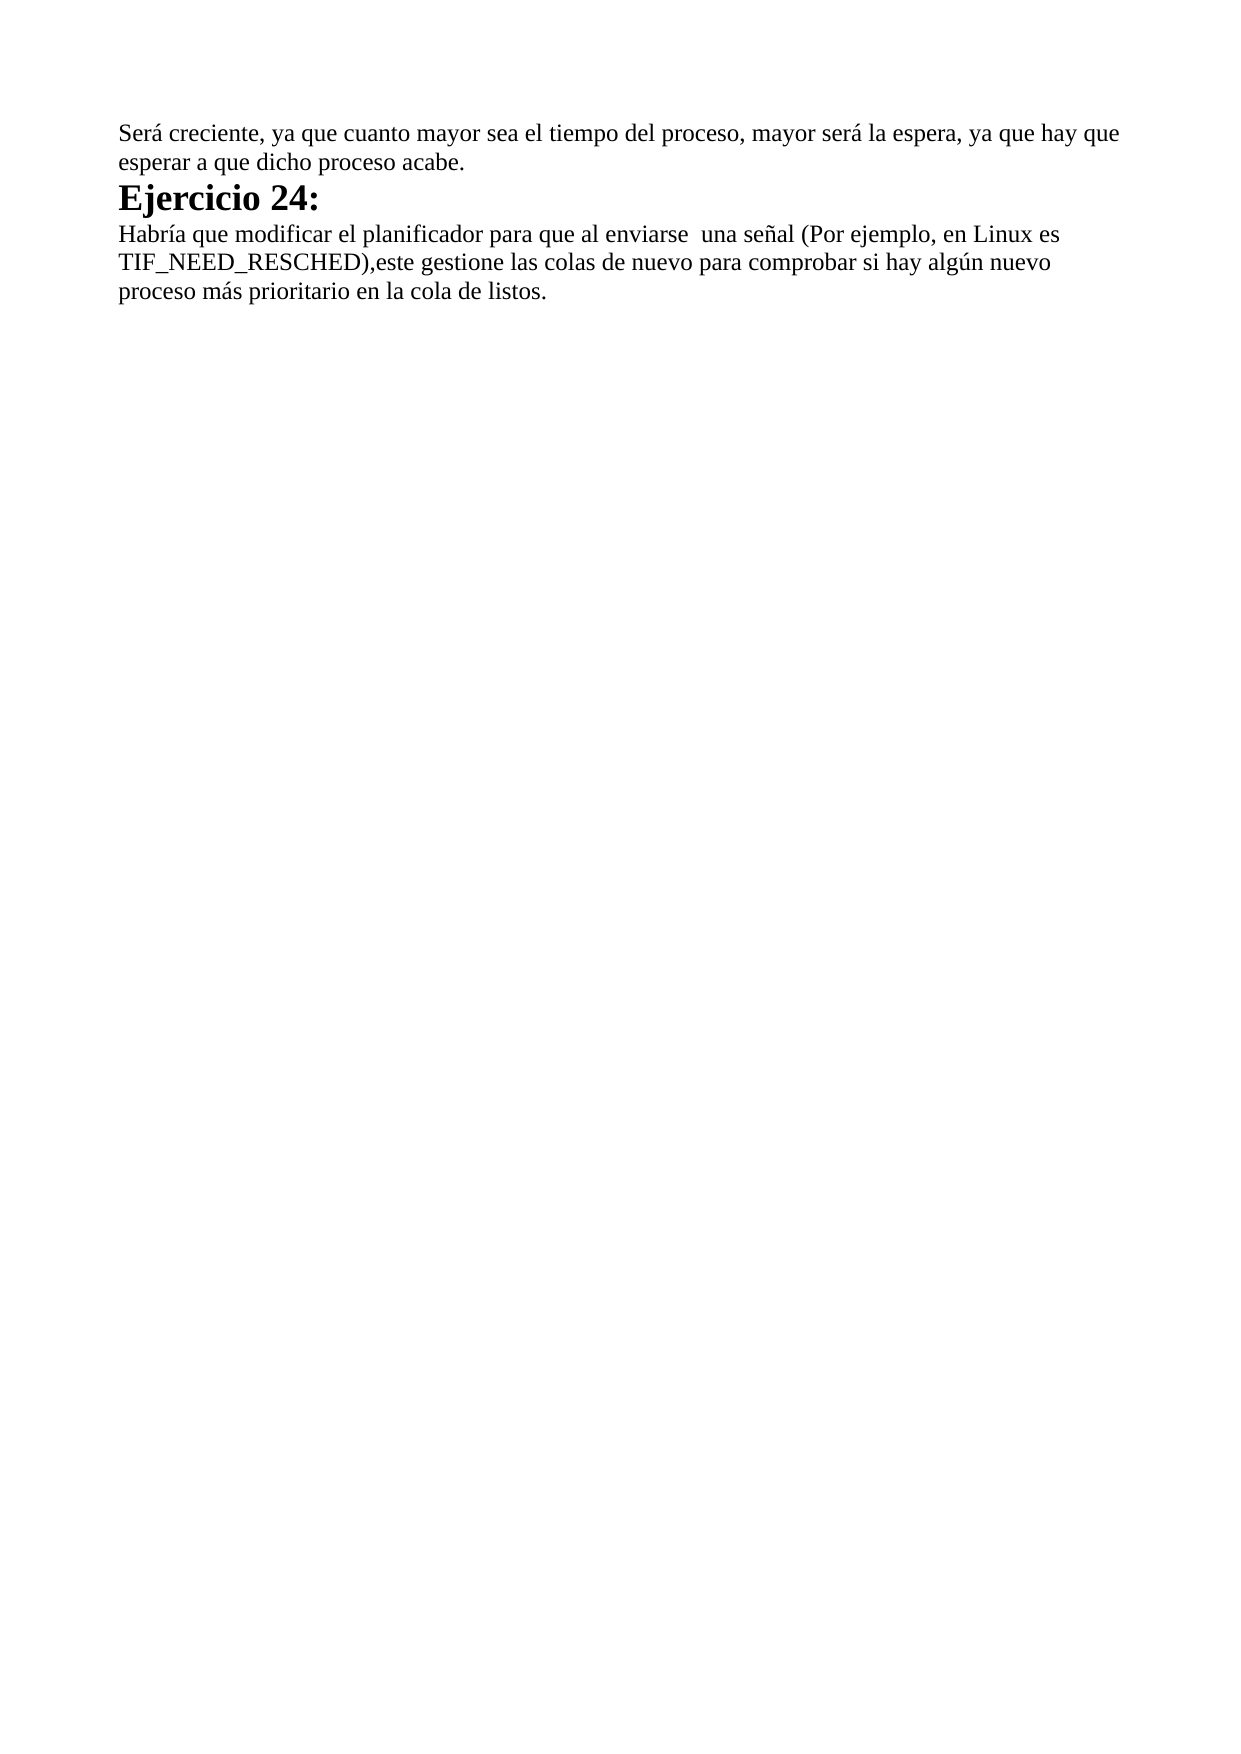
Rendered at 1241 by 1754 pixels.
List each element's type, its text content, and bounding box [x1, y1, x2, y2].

text Habría que modificar el planificador para que al enviarse una señal (Por ejemplo, en Linux es TIF_NEED_RESCHED),este gestione las colas de nuevo para comprobar si hay algún nuevo proceso más prioritario en la cola de listos. [118, 219, 1122, 305]
text Será creciente, ya que cuanto mayor sea el tiempo del proceso, mayor será la espera, ya que hay que esperar a que dicho proceso acabe. [118, 118, 1122, 176]
text Ejercicio 24: [118, 176, 1122, 219]
